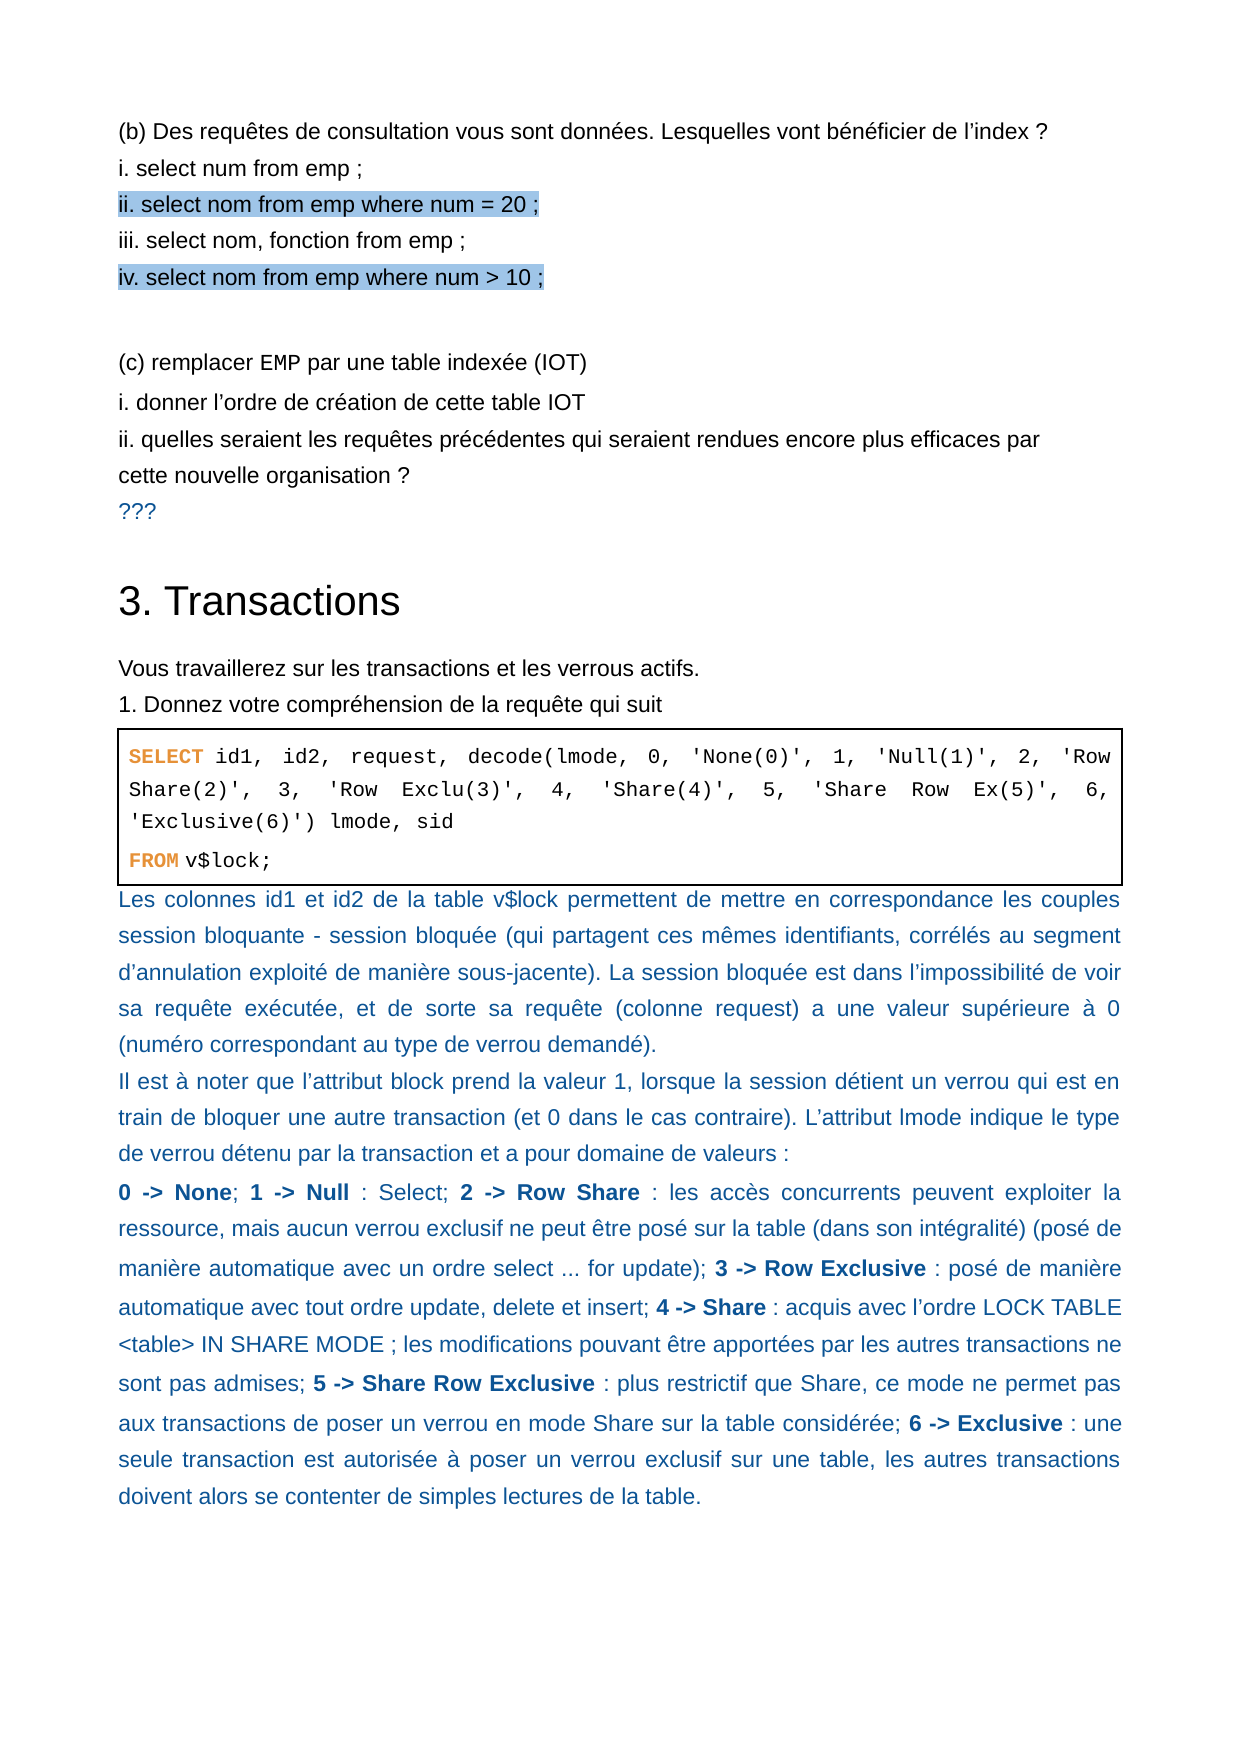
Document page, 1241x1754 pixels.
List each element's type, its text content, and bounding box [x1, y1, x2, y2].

text (b) Des requêtes de consultation vous sont données. Lesquelles vont bénéficier de l’index ? [118, 118, 1122, 144]
text Vous travaillerez sur les transactions et les verrous actifs. [118, 655, 1122, 681]
text cette nouvelle organisation ? [118, 462, 1122, 488]
text ii. select nom from emp where num = 20 ; [118, 191, 1122, 217]
table_header SELECT id1, id2, request, decode(lmode, 0, 'None(0)', 1, 'Null(1)', 2, 'Row Share(2)', 3, 'Row Exclu(3)', 4, 'Share(4)', 5, 'Share Row Ex(5)', 6, 'Exclusive(6)') lmode, sid FROM v$lock; [119, 730, 1121, 884]
text i. select num from emp ; [118, 154, 1122, 181]
text i. donner l’ordre de création de cette table IOT [118, 389, 1122, 416]
text iv. select nom from emp where num > 10 ; [118, 263, 1122, 290]
text Les colonnes id1 et id2 de la table v$lock permettent de mettre en correspondance les couples session bloquante - session bloquée (qui partagent ces mêmes identifiants, corrélés au segment d’annulation exploité de manière sous-jacente). La session bloquée est dans l’impossibilité de voir sa requête exécutée, et de sorte sa requête (colonne request) a une valeur supérieure à 0 (numéro correspondant au type de verrou demandé). [118, 886, 1122, 1058]
text Il est à noter que l’attribut block prend la valeur 1, lorsque la session détient un verrou qui est en train de bloquer une autre transaction (et 0 dans le cas contraire). L’attribut lmode indique le type de verrou détenu par la transaction et a pour domaine de valeurs : [118, 1068, 1122, 1167]
text ??? [118, 498, 1122, 524]
text ii. quelles seraient les requêtes précédentes qui seraient rendues encore plus efficaces par [118, 426, 1122, 452]
text (c) remplacer EMP par une table indexée (IOT) [118, 347, 1122, 378]
text iii. select nom, fonction from emp ; [118, 227, 1122, 253]
text 1. Donnez votre compréhension de la requête qui suit [118, 691, 1122, 717]
text 0 -> None; 1 -> Null : Select; 2 -> Row Share : les accès concurrents peuvent exploiter la ressource, mais aucun verrou exclusif ne peut être posé sur la table (dans son intégralité) (posé de manière automatique avec un ordre select ... for update); 3 -> Row Exclusive : posé de manière automatique avec tout ordre update, delete et insert; 4 -> Share : acquis avec l’ordre LOCK TABLE <table> IN SHARE MODE ; les modifications pouvant être apportées par les autres transactions ne sont pas admises; 5 -> Share Row Exclusive : plus restrictif que Share, ce mode ne permet pas aux transactions de poser un verrou en mode Share sur la table considérée; 6 -> Exclusive : une seule transaction est autorisée à poser un verrou exclusif sur une table, les autres transactions doivent alors se contenter de simples lectures de la table. [118, 1177, 1122, 1509]
subtitle 3. Transactions [118, 576, 1122, 624]
